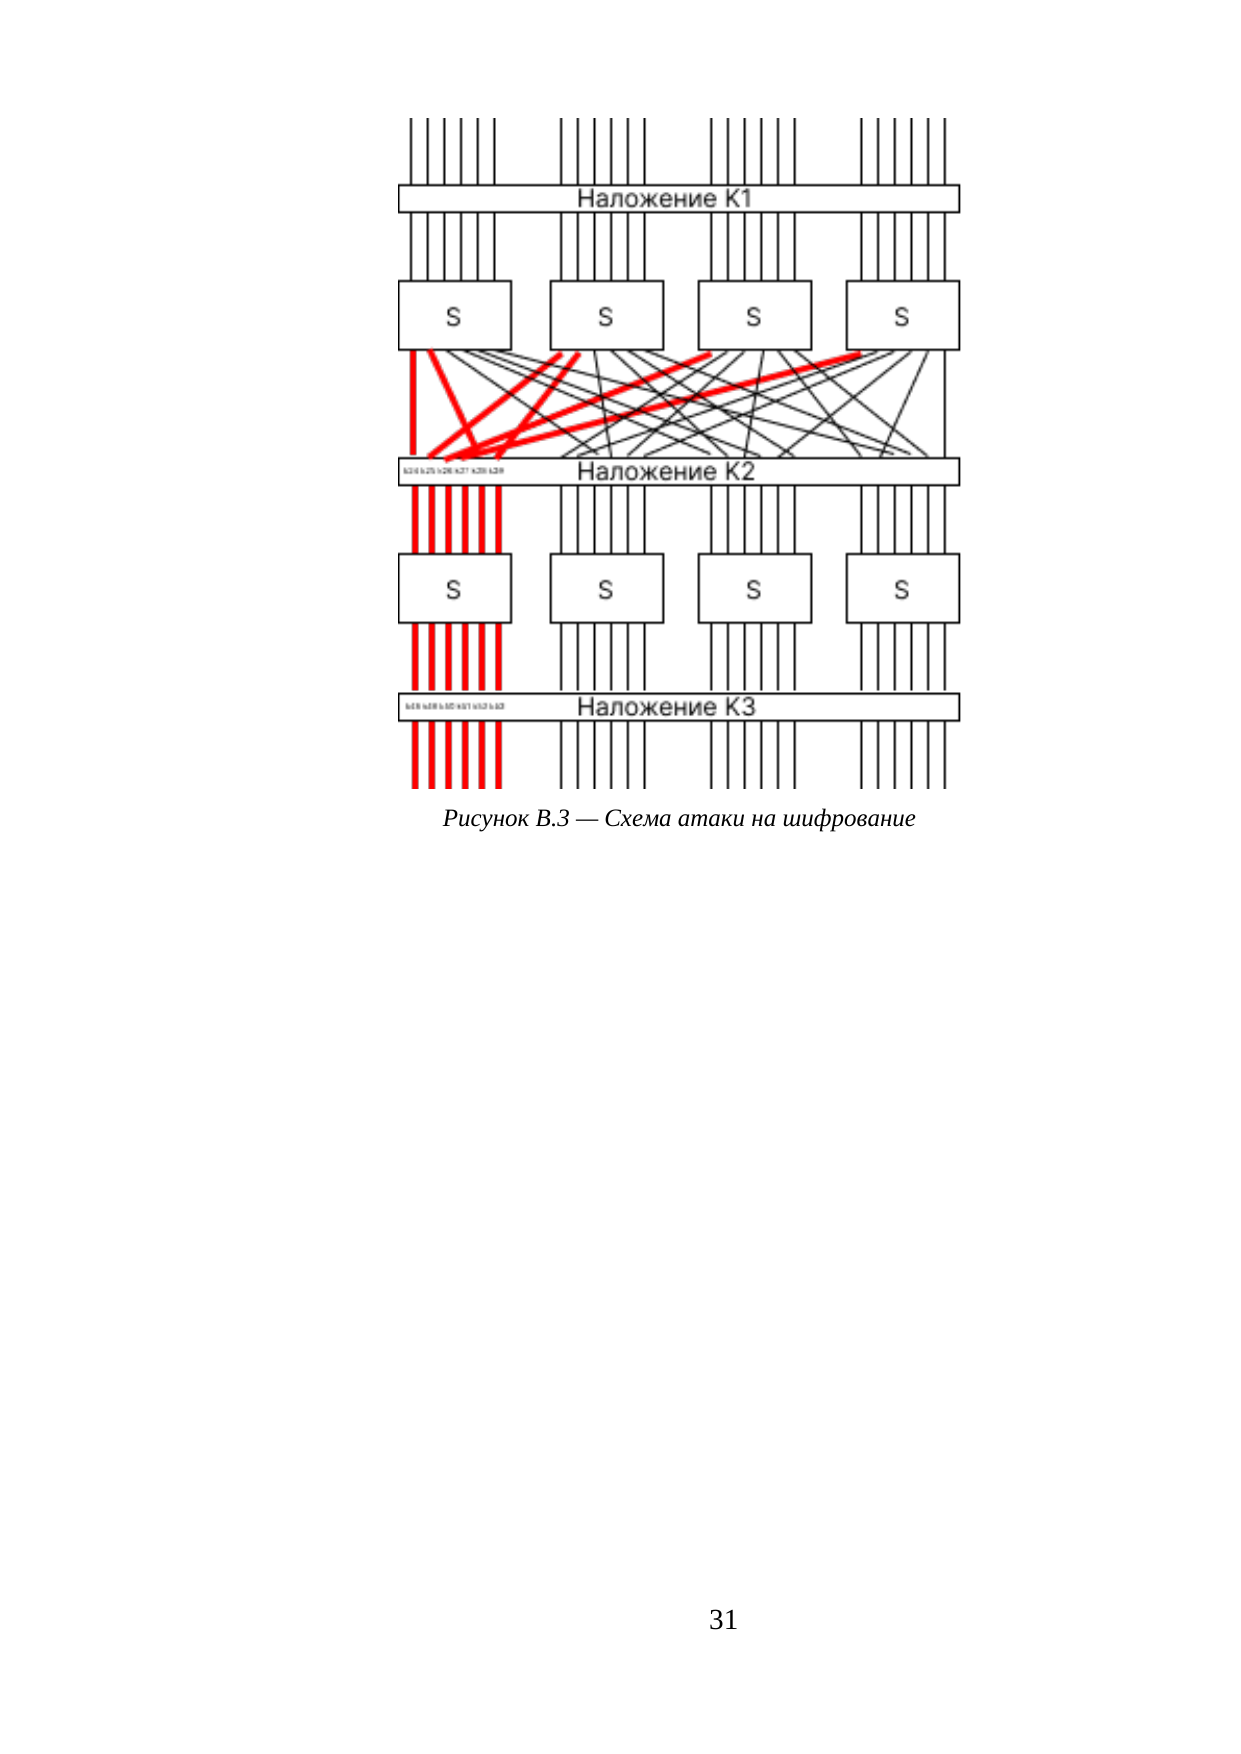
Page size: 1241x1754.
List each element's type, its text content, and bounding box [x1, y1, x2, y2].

picture [398, 118, 961, 789]
text Рисунок В.3 — Схема атаки на шифрование [177, 118, 1181, 832]
